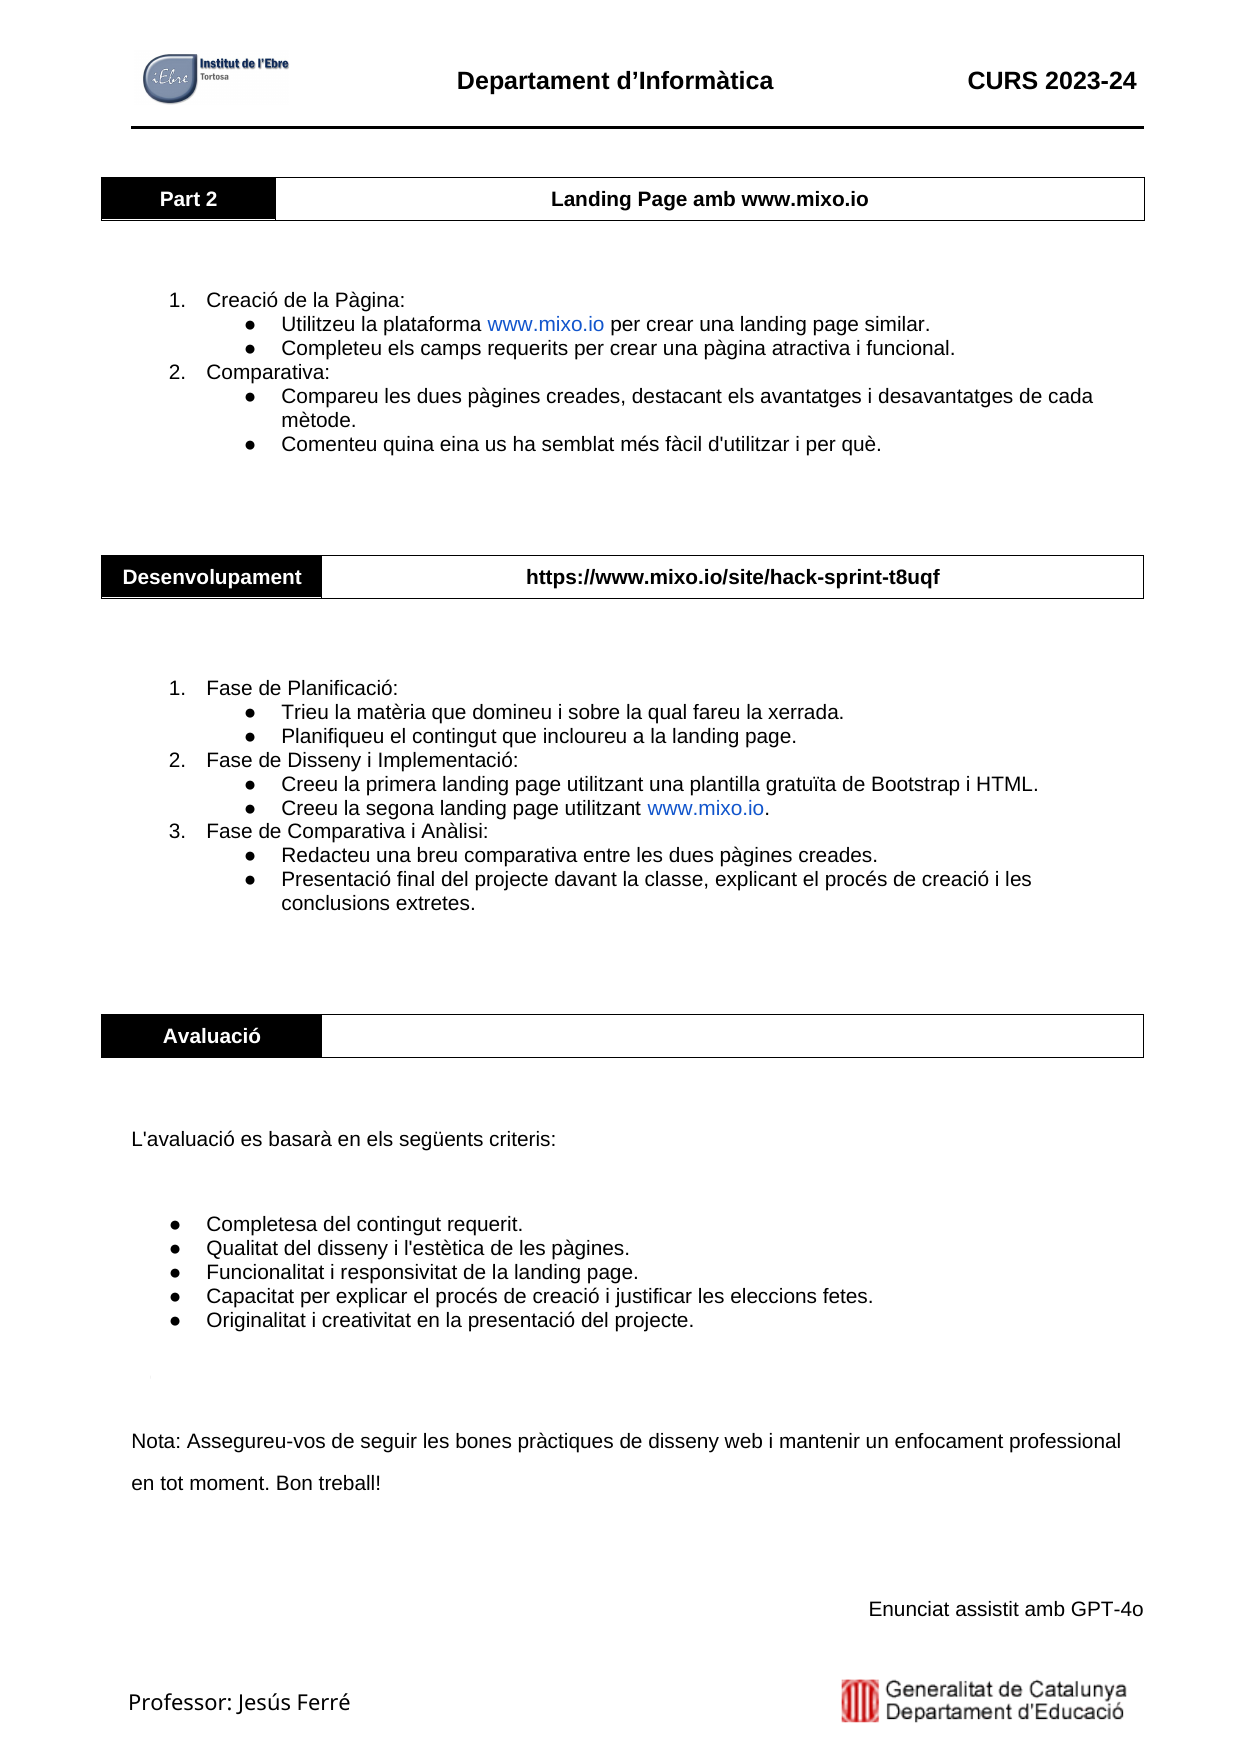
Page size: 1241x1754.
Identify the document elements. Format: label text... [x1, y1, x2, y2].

list Funcionalitat i responsivitat de la landing page. [169, 1260, 1144, 1284]
text Enunciat assistit amb GPT-4o [131, 1513, 1144, 1620]
list Compareu les dues pàgines creades, destacant els avantatges i desavantatges de cada mètode. [244, 384, 1144, 432]
list Planifiqueu el contingut que incloureu a la landing page. [244, 723, 1144, 747]
list Fase de Comparativa i Anàlisi: [169, 819, 1144, 843]
list Capacitat per explicar el procés de creació i justificar les eleccions fetes. [169, 1284, 1144, 1308]
list Fase de Planificació: [169, 676, 1144, 699]
list Comenteu quina eina us ha semblat més fàcil d'utilitzar i per què. [244, 432, 1144, 456]
list Redacteu una breu comparativa entre les dues pàgines creades. [244, 843, 1144, 867]
list Utilitzeu la plataforma www.mixo.io per crear una landing page similar. [244, 312, 1144, 336]
list Originalitat i creativitat en la presentació del projecte. [169, 1308, 1144, 1332]
table_header Avaluació [102, 1015, 321, 1057]
text L'avaluació es basarà en els següents criteris: [131, 1126, 1144, 1150]
picture [134, 50, 290, 105]
list Trieu la matèria que domineu i sobre la qual fareu la xerrada. [244, 699, 1144, 723]
list Creeu la segona landing page utilitzant www.mixo.io. [244, 795, 1144, 819]
list Creeu la primera landing page utilitzant una plantilla gratuïta de Bootstrap i HTML. [244, 771, 1144, 795]
list Completesa del contingut requerit. [169, 1212, 1144, 1236]
table_header Desenvolupament [102, 556, 321, 597]
list Presentació final del projecte davant la classe, explicant el procés de creació i les conclusions extretes. [244, 867, 1144, 915]
list Fase de Disseny i Implementació: [169, 747, 1144, 771]
table_header Part 2 [102, 178, 275, 219]
list Creació de la Pàgina: [169, 288, 1144, 312]
picture [837, 1678, 1133, 1726]
list Completeu els camps requerits per crear una pàgina atractiva i funcional. [244, 336, 1144, 360]
table_header https://www.mixo.io/site/hack-sprint-t8uqf [322, 556, 1143, 597]
table_header [322, 1015, 1143, 1057]
text Nota: Assegureu-vos de seguir les bones pràctiques de disseny web i mantenir un enfocament professional en tot moment. Bon treball! [131, 1429, 1144, 1495]
list Comparativa: [169, 360, 1144, 384]
table_header Landing Page amb www.mixo.io [276, 178, 1144, 219]
list Qualitat del disseny i l'estètica de les pàgines. [169, 1236, 1144, 1260]
